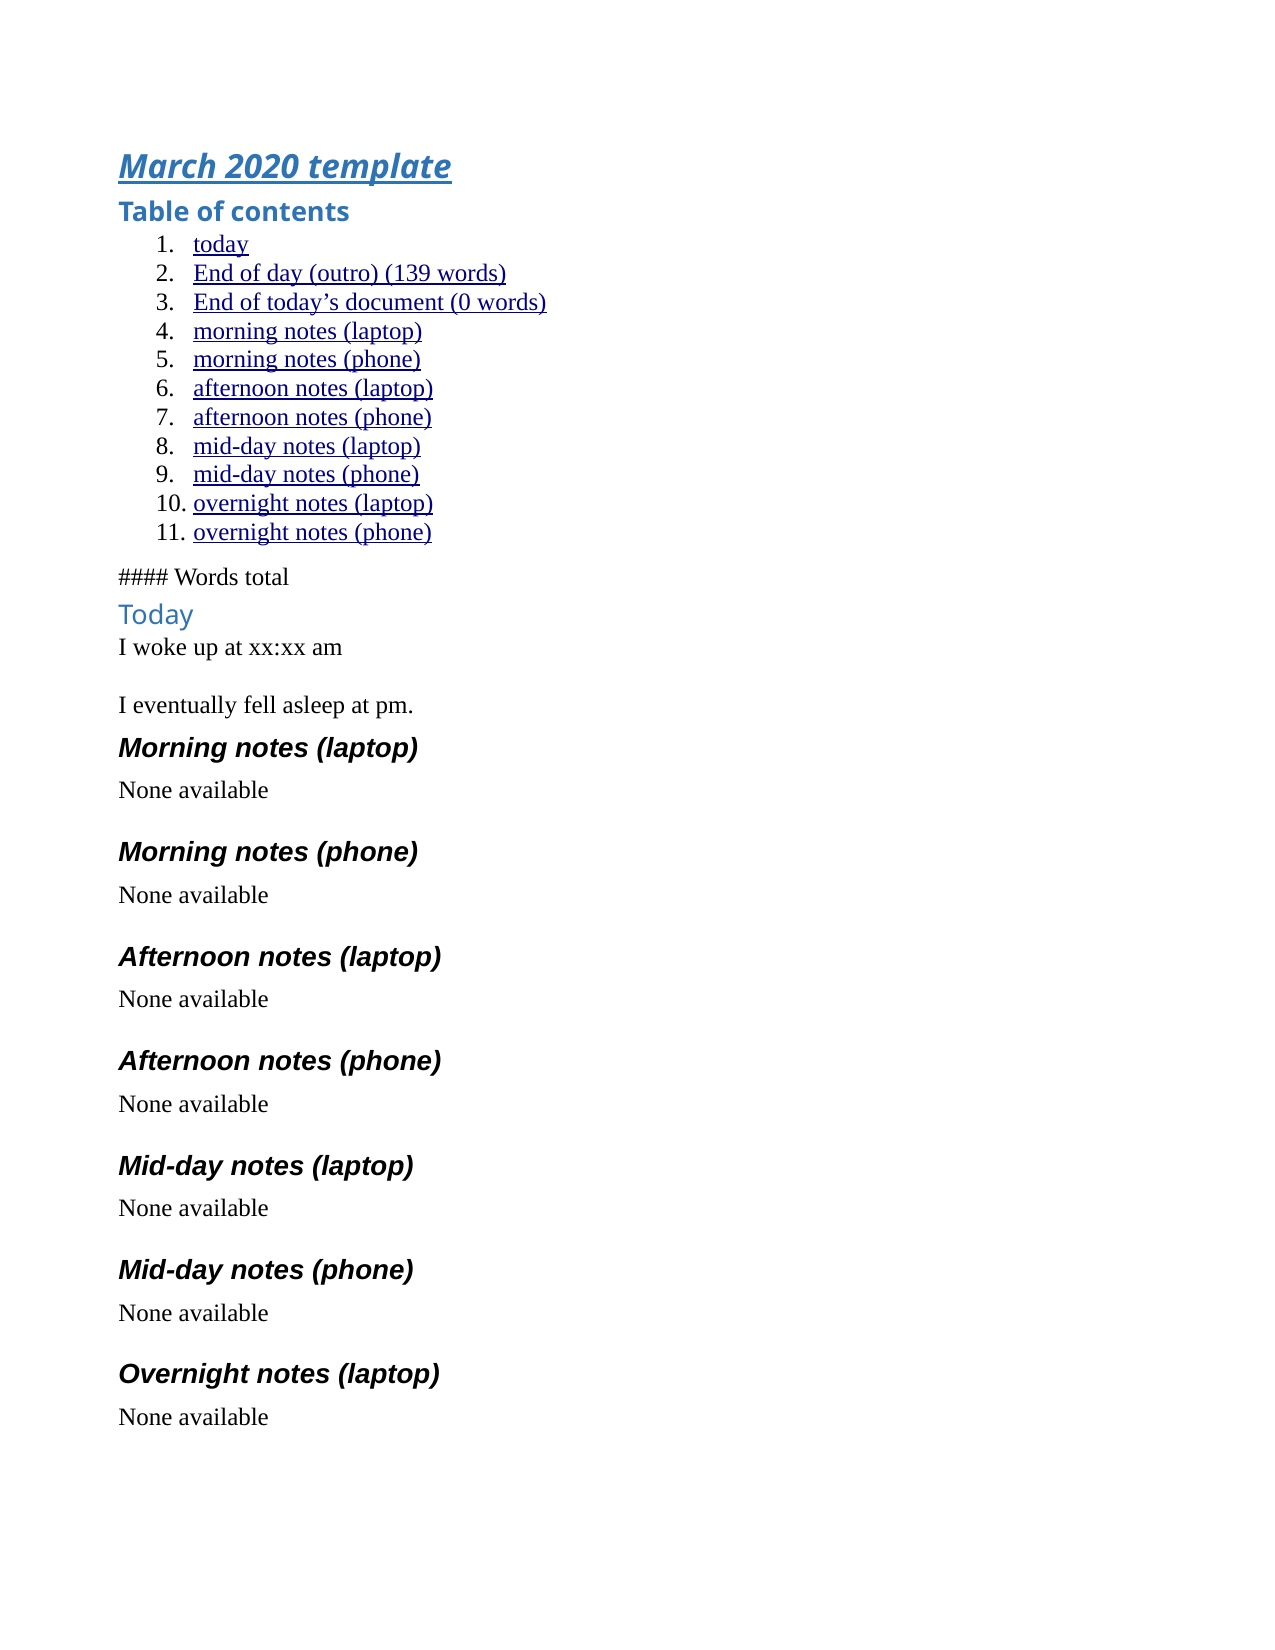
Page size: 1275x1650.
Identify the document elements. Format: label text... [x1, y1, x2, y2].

list End of today’s document (0 words) [156, 287, 1157, 316]
list today [156, 229, 1157, 258]
list morning notes (laptop) [156, 316, 1157, 344]
subtitle Today [118, 595, 1157, 632]
list afternoon notes (phone) [156, 402, 1157, 431]
subtitle March 2020 template [118, 143, 1157, 188]
subtitle Overnight notes (laptop) [118, 1358, 1157, 1390]
text None available [118, 1193, 1157, 1222]
text None available [118, 984, 1157, 1013]
text None available [118, 1298, 1157, 1327]
list mid-day notes (laptop) [156, 431, 1157, 459]
subtitle Mid-day notes (laptop) [118, 1149, 1157, 1181]
text I woke up at xx:xx am [118, 632, 1157, 661]
subtitle Morning notes (phone) [118, 836, 1157, 867]
list afternoon notes (laptop) [156, 373, 1157, 402]
subtitle Afternoon notes (laptop) [118, 940, 1157, 972]
list mid-day notes (phone) [156, 459, 1157, 488]
subtitle Mid-day notes (phone) [118, 1253, 1157, 1285]
text I eventually fell asleep at pm. [118, 690, 1157, 718]
list overnight notes (phone) [156, 517, 1157, 546]
list overnight notes (laptop) [156, 488, 1157, 517]
subtitle Morning notes (laptop) [118, 731, 1157, 763]
subtitle Table of contents [118, 193, 1157, 229]
text None available [118, 775, 1157, 804]
list End of day (outro) (139 words) [156, 258, 1157, 287]
text None available [118, 1402, 1157, 1431]
subtitle Afternoon notes (phone) [118, 1044, 1157, 1076]
list morning notes (phone) [156, 344, 1157, 373]
text #### Words total [118, 562, 1157, 591]
text None available [118, 880, 1157, 909]
text None available [118, 1089, 1157, 1118]
